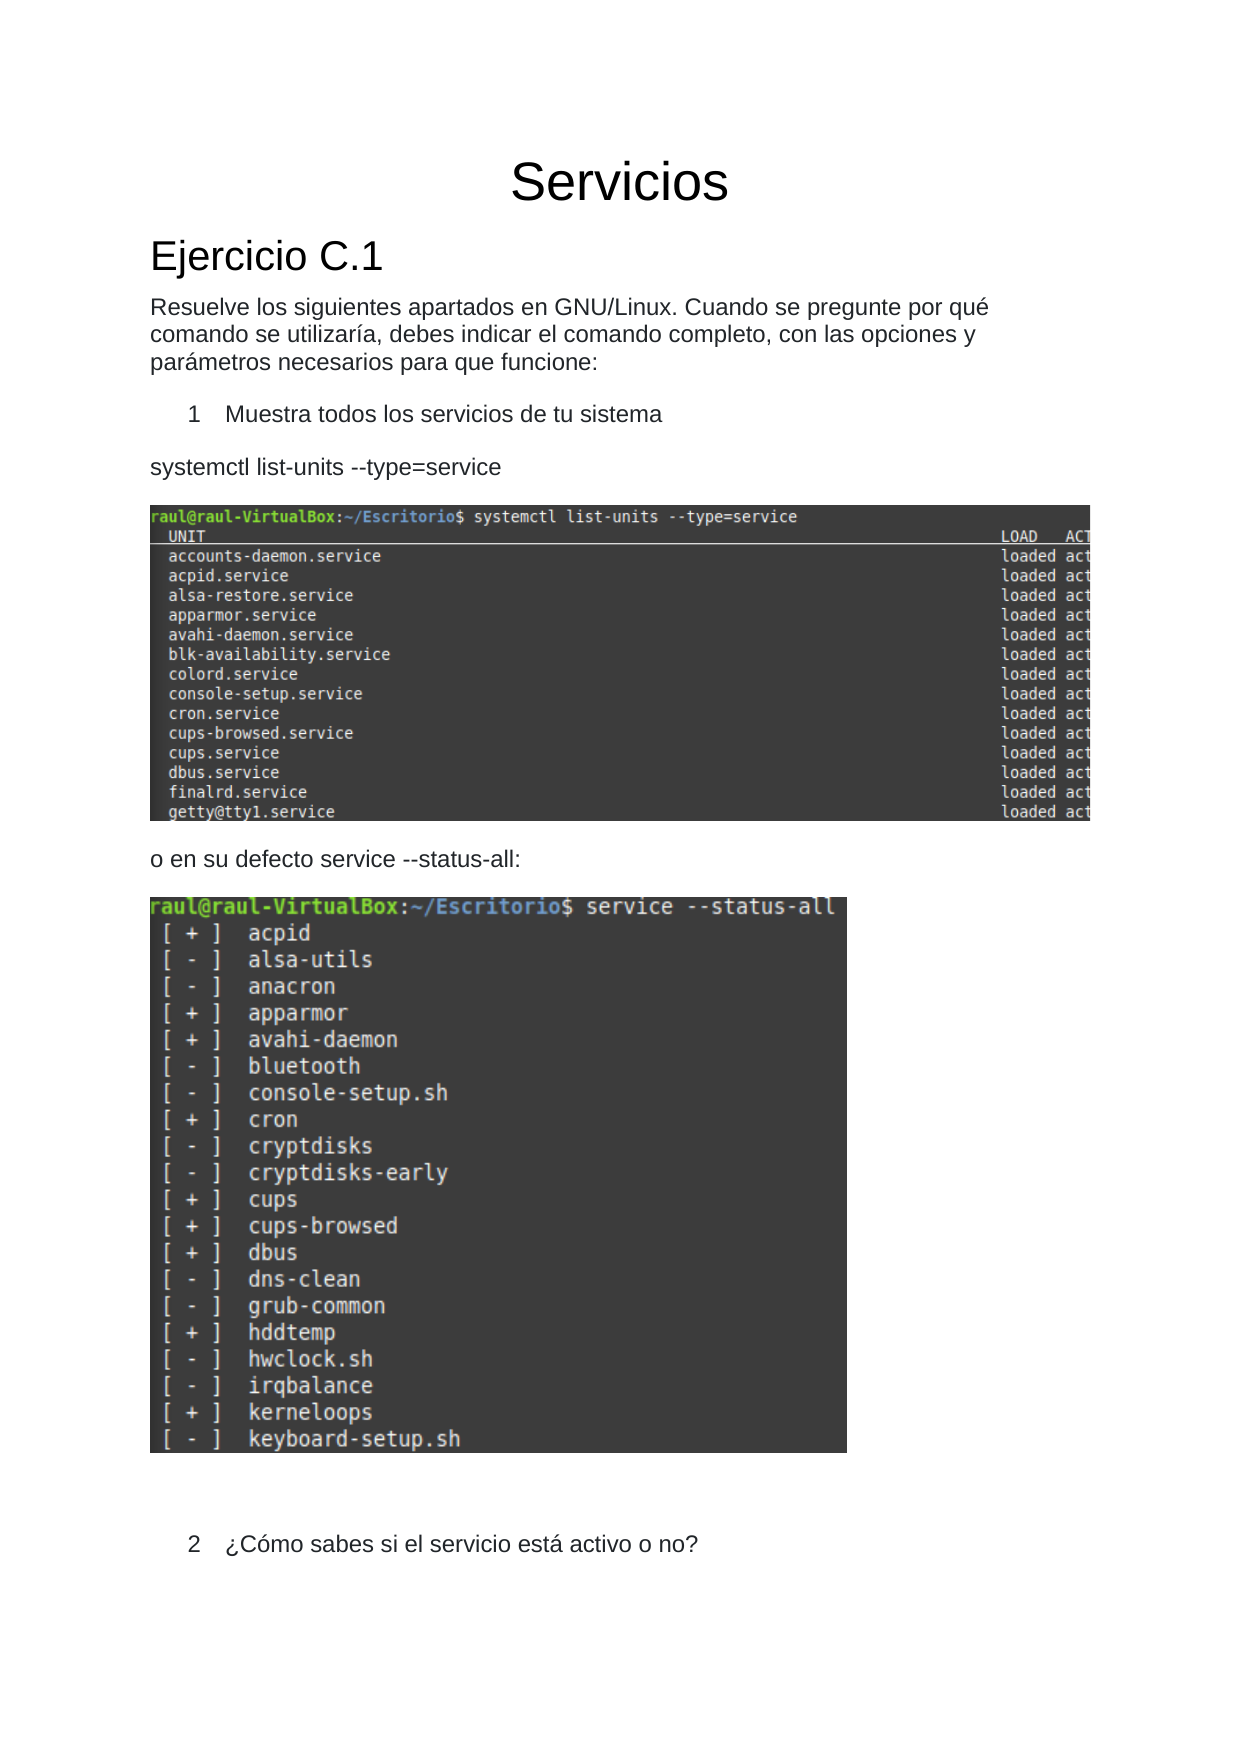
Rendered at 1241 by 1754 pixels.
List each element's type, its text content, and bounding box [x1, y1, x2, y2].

list Muestra todos los servicios de tu sistema [187, 400, 1090, 428]
list ¿Cómo sabes si el servicio está activo o no? [187, 1530, 1090, 1558]
text Resuelve los siguientes apartados en GNU/Linux. Cuando se pregunte por qué comando se utilizaría, debes indicar el comando completo, con las opciones y parámetros necesarios para que funcione: [150, 293, 1090, 375]
picture [150, 505, 1091, 821]
text systemctl list-units --type=service [150, 453, 1090, 481]
subtitle Ejercicio C.1 [150, 231, 1090, 279]
picture [150, 897, 847, 1453]
text o en su defecto service --status-all: [150, 845, 1090, 873]
title Servicios [150, 150, 1090, 212]
